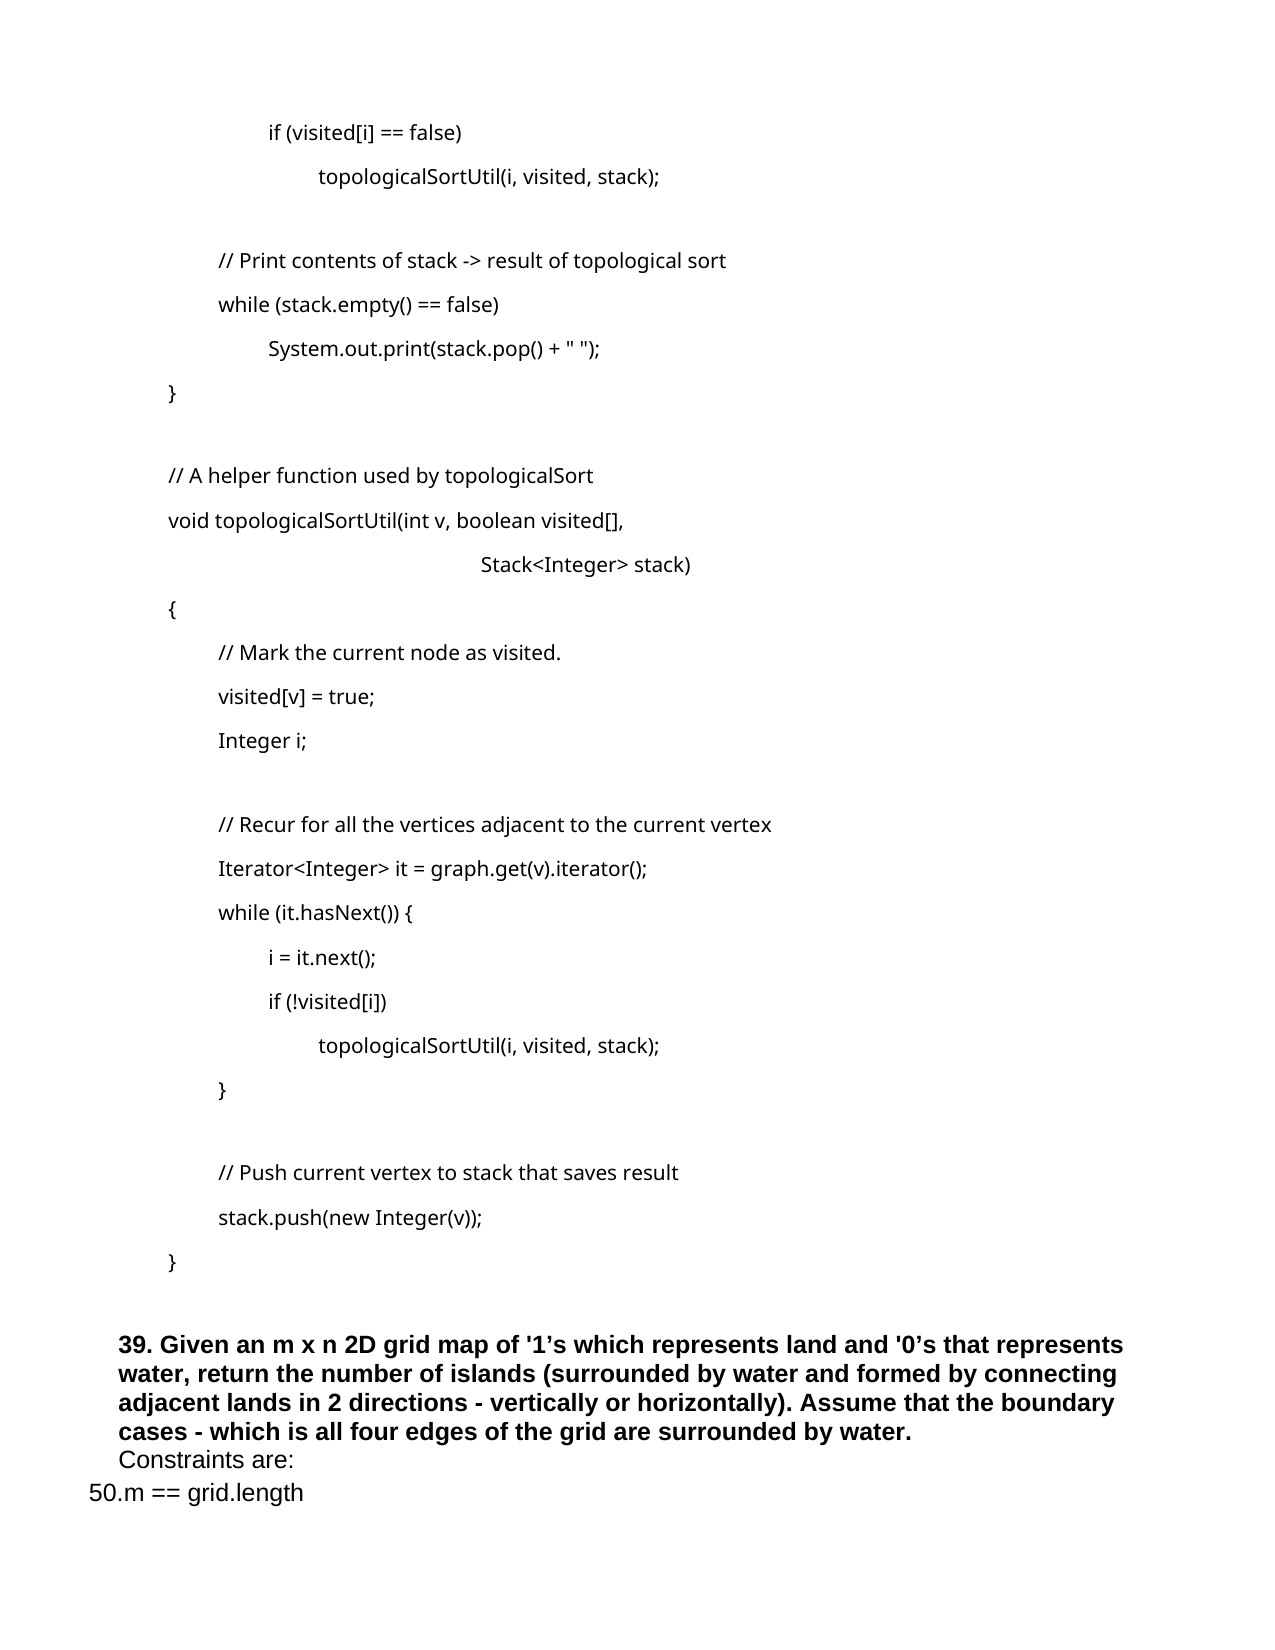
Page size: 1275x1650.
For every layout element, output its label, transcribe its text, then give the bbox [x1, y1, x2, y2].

subtitle 39. Given an m x n 2D grid map of '1’s which represents land and '0’s that represents water, return the number of islands (surrounded by water and formed by connecting adjacent lands in 2 directions - vertically or horizontally). Assume that the boundary cases - which is all four edges of the grid are surrounded by water. [118, 1330, 1157, 1445]
list if (!visited[i]) [118, 987, 1157, 1015]
list // Mark the current node as visited. [118, 638, 1157, 667]
list // Recur for all the vertices adjacent to the current vertex [118, 810, 1157, 839]
list System.out.print(stack.pop() + " "); [118, 334, 1157, 363]
list Integer i; [118, 727, 1157, 755]
list // Print contents of stack -> result of topological sort [118, 246, 1157, 274]
list while (stack.empty() == false) [118, 290, 1157, 318]
list Iterator<Integer> it = graph.get(v).iterator(); [118, 854, 1157, 883]
list { [118, 594, 1157, 623]
list Stack<Integer> stack) [118, 550, 1157, 578]
list // Push current vertex to stack that saves result [118, 1158, 1157, 1187]
list // A helper function used by topologicalSort [118, 462, 1157, 490]
list } [118, 1247, 1157, 1275]
list topologicalSortUtil(i, visited, stack); [118, 1031, 1157, 1059]
list m == grid.length [118, 1478, 1157, 1507]
list } [118, 1075, 1157, 1104]
list } [118, 378, 1157, 407]
list while (it.hasNext()) { [118, 898, 1157, 927]
list if (visited[i] == false) [118, 118, 1157, 147]
list void topologicalSortUtil(int v, boolean visited[], [118, 506, 1157, 534]
list visited[v] = true; [118, 682, 1157, 711]
list stack.push(new Integer(v)); [118, 1203, 1157, 1231]
list i = it.next(); [118, 943, 1157, 971]
list Constraints are: [118, 1445, 1157, 1474]
list topologicalSortUtil(i, visited, stack); [118, 162, 1157, 191]
